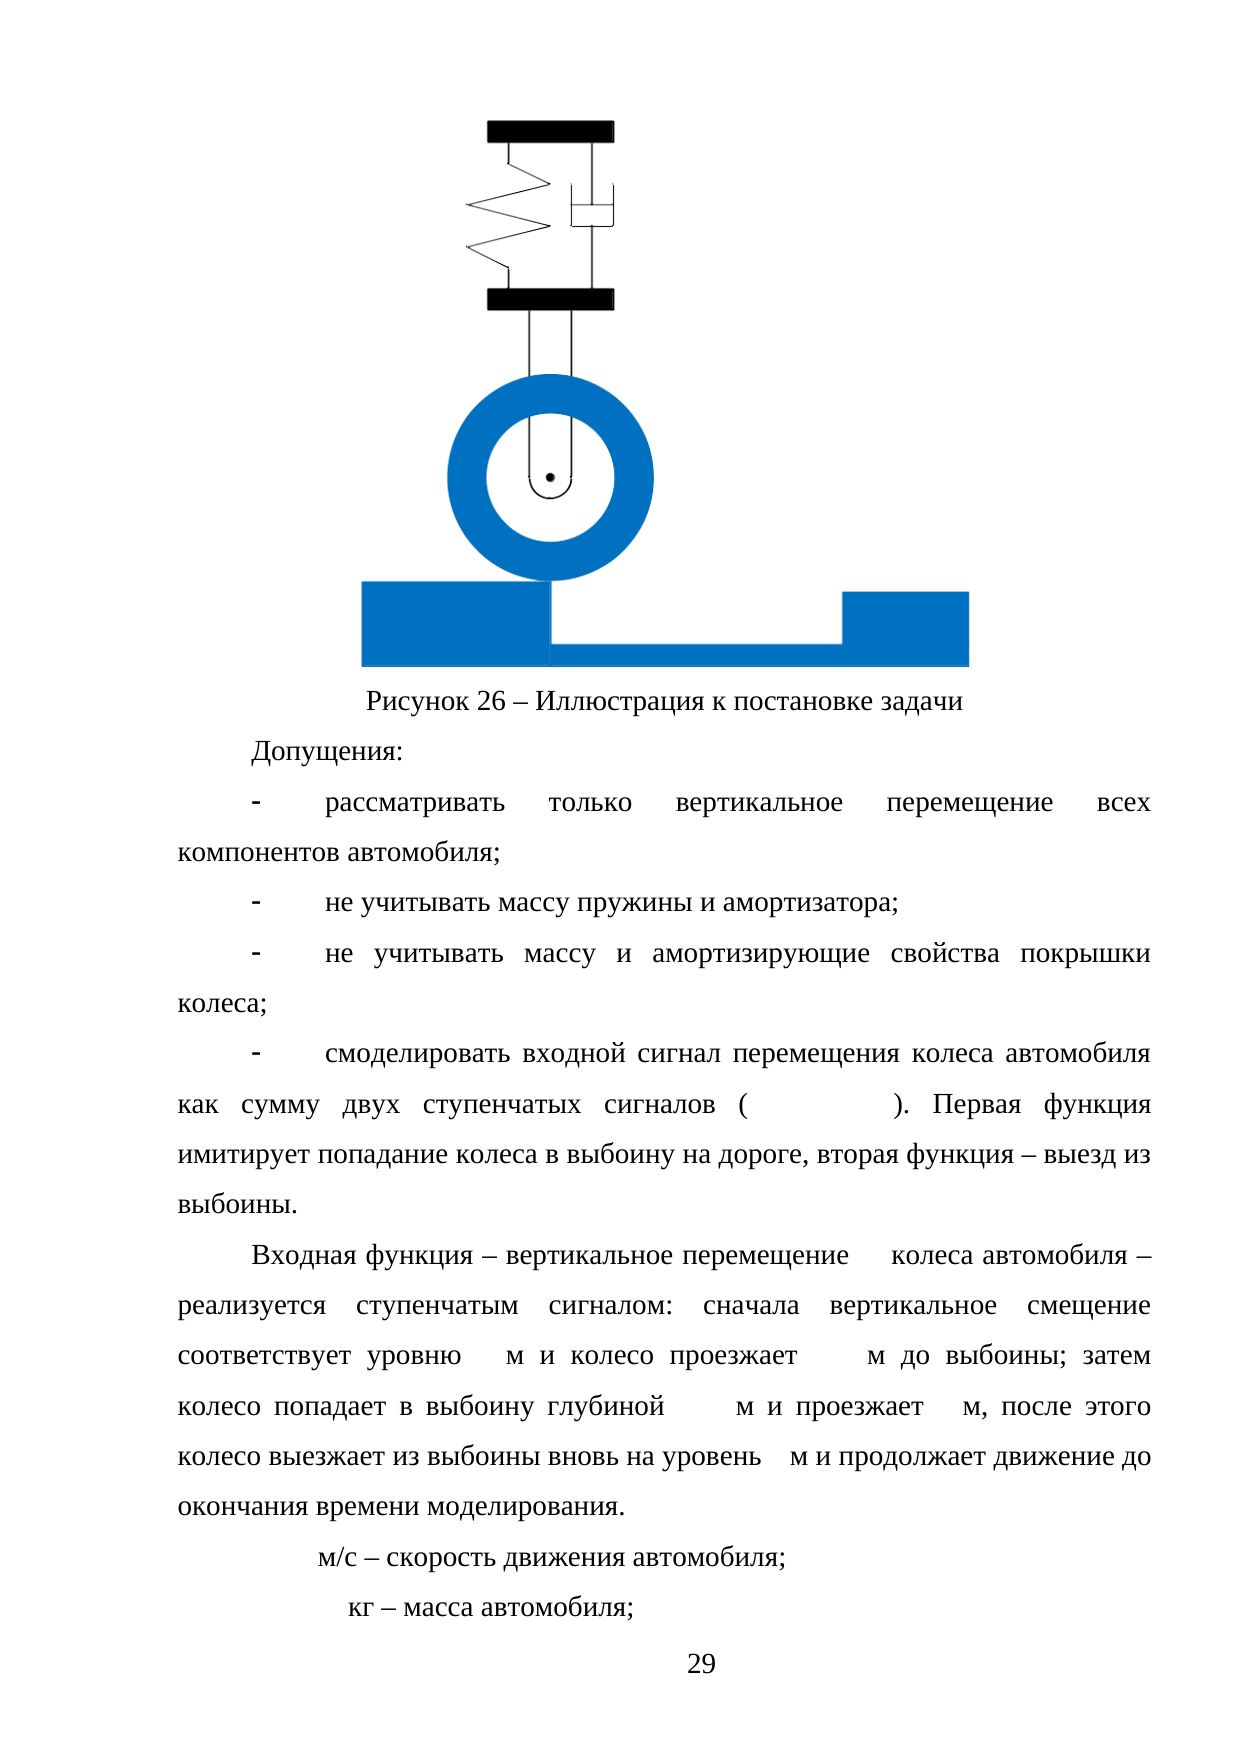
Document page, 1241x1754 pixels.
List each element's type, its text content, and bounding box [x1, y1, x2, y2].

list рассматривать только вертикальное перемещение всех компонентов автомобиля; [177, 784, 1152, 868]
text м/с – скорость движения автомобиля; [177, 1539, 1152, 1572]
text Допущения: [177, 733, 1152, 767]
text Рисунок 26 – Иллюстрация к постановке задачи [177, 683, 1152, 717]
list смоделировать входной сигнал перемещения колеса автомобиля как сумму двух ступенчатых сигналов (). Первая функция имитирует попадание колеса в выбоину на дороге, вторая функция – выезд из выбоины. [177, 1036, 1152, 1220]
text кг – масса автомобиля; [177, 1589, 1152, 1623]
text Входная функция – вертикальное перемещение колеса автомобиля – реализуется ступенчатым сигналом: сначала вертикальное смещение соответствует уровню м и колесо проезжает м до выбоины; затем колесо попадает в выбоину глубиной м и проезжает м, после этого колесо выезжает из выбоины вновь на уровень м и продолжает движение до окончания времени моделирования. [177, 1237, 1152, 1522]
list не учитывать массу и амортизирующие свойства покрышки колеса; [177, 935, 1152, 1019]
list не учитывать массу пружины и амортизатора; [177, 884, 1152, 918]
